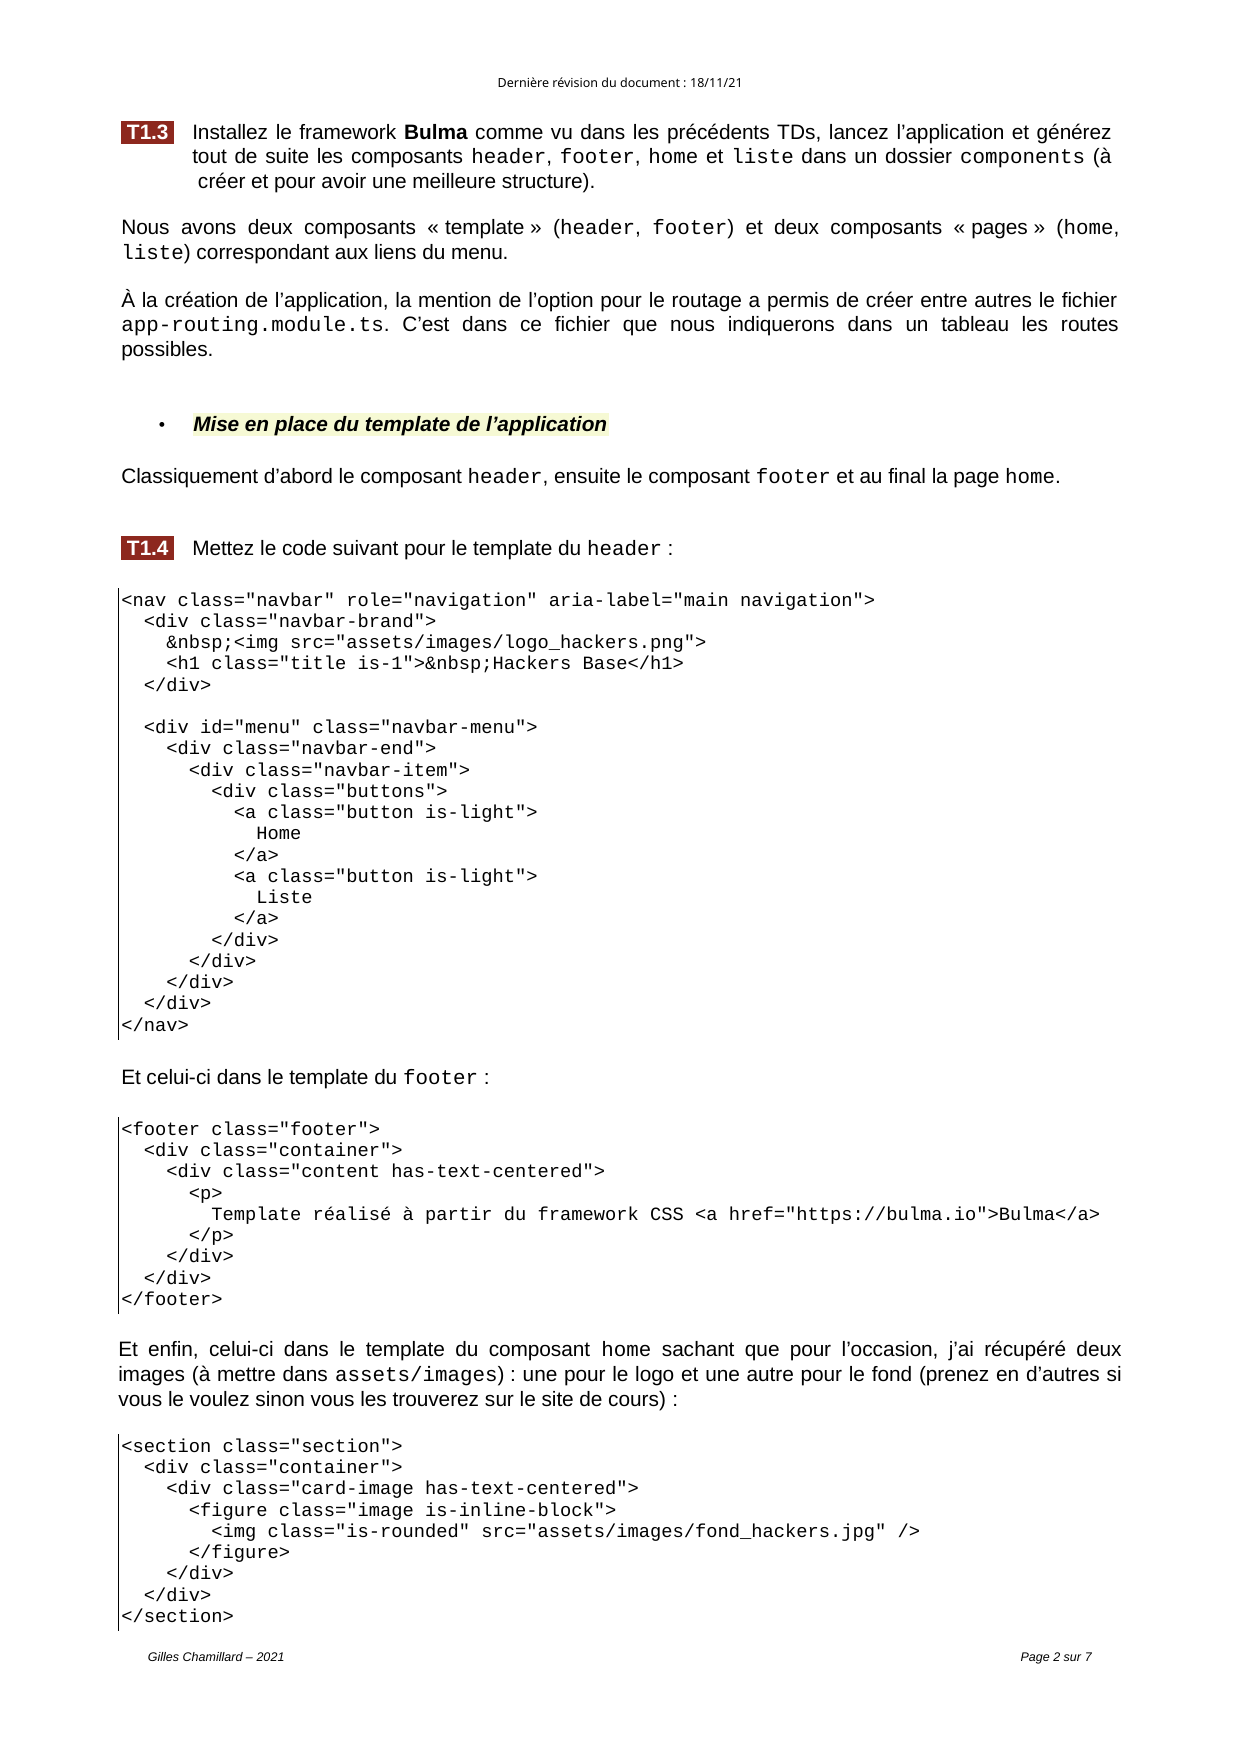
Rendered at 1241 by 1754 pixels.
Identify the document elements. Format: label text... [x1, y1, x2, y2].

text <img class="is-rounded" src="assets/images/fond_hackers.jpg" /> [119, 1522, 1122, 1543]
text <p> [119, 1184, 1122, 1205]
text </nav> [119, 1016, 1122, 1040]
text </p> [119, 1226, 1122, 1247]
text <div class="card-image has-text-centered"> [119, 1479, 1122, 1500]
text </div> [119, 1564, 1122, 1585]
text </div> [119, 931, 1122, 952]
text </figure> [119, 1543, 1122, 1564]
text Nous avons deux composants « template » (header, footer) et deux composants « pages » (home, liste) correspondant aux liens du menu. [118, 216, 1122, 266]
text <a class="button is-light"> [119, 803, 1122, 824]
text </div> [119, 1247, 1122, 1269]
list Mise en place du template de l’application [156, 410, 1122, 439]
text <section class="section"> [119, 1434, 1122, 1458]
text <h1 class="title is-1">&nbsp;Hackers Base</h1> [119, 654, 1122, 676]
text Classiquement d’abord le composant header, ensuite le composant footer et au final la page home. [118, 465, 1122, 490]
text <div class="navbar-end"> [119, 739, 1122, 761]
text <a class="button is-light"> [119, 867, 1122, 888]
text <nav class="navbar" role="navigation" aria-label="main navigation"> [119, 588, 1122, 612]
text </div> [119, 1585, 1122, 1607]
text T1.4 Mettez le code suivant pour le template du header : [118, 536, 1122, 561]
text Et celui-ci dans le template du footer : [118, 1066, 1122, 1091]
text </div> [119, 973, 1122, 994]
text Home [119, 824, 1122, 846]
text </div> [119, 676, 1122, 697]
text Liste [119, 888, 1122, 909]
text <footer class="footer"> [119, 1117, 1122, 1141]
text <div class="buttons"> [119, 782, 1122, 803]
text </div> [119, 952, 1122, 973]
text Et enfin, celui-ci dans le template du composant home sachant que pour l’occasion, j’ai récupéré deux images (à mettre dans assets/images) : une pour le logo et une autre pour le fond (prenez en d’autres si vous le voulez sinon vous les trouverez sur le site de cours) : [118, 1337, 1122, 1411]
text <div class="container"> [119, 1141, 1122, 1162]
text </section> [119, 1607, 1122, 1631]
text <div class="navbar-item"> [119, 761, 1122, 782]
text T1.3 Installez le framework Bulma comme vu dans les précédents TDs, lancez l’application et générez tout de suite les composants header, footer, home et liste dans un dossier components (à créer et pour avoir une meilleure structure). [118, 118, 1122, 192]
text </footer> [119, 1290, 1122, 1314]
text <figure class="image is-inline-block"> [119, 1500, 1122, 1522]
text </a> [119, 909, 1122, 931]
text <div class="navbar-brand"> [119, 612, 1122, 633]
text <div class="content has-text-centered"> [119, 1162, 1122, 1184]
text À la création de l’application, la mention de l’option pour le routage a permis de créer entre autres le fichier app-routing.module.ts. C’est dans ce fichier que nous indiquerons dans un tableau les routes possibles. [118, 289, 1122, 360]
text &nbsp;<img src="assets/images/logo_hackers.png"> [119, 633, 1122, 654]
text <div id="menu" class="navbar-menu"> [119, 718, 1122, 739]
text </a> [119, 846, 1122, 867]
text Template réalisé à partir du framework CSS <a href="https://bulma.io">Bulma</a> [119, 1205, 1122, 1226]
text </div> [119, 1269, 1122, 1290]
text </div> [119, 994, 1122, 1016]
text <div class="container"> [119, 1458, 1122, 1479]
